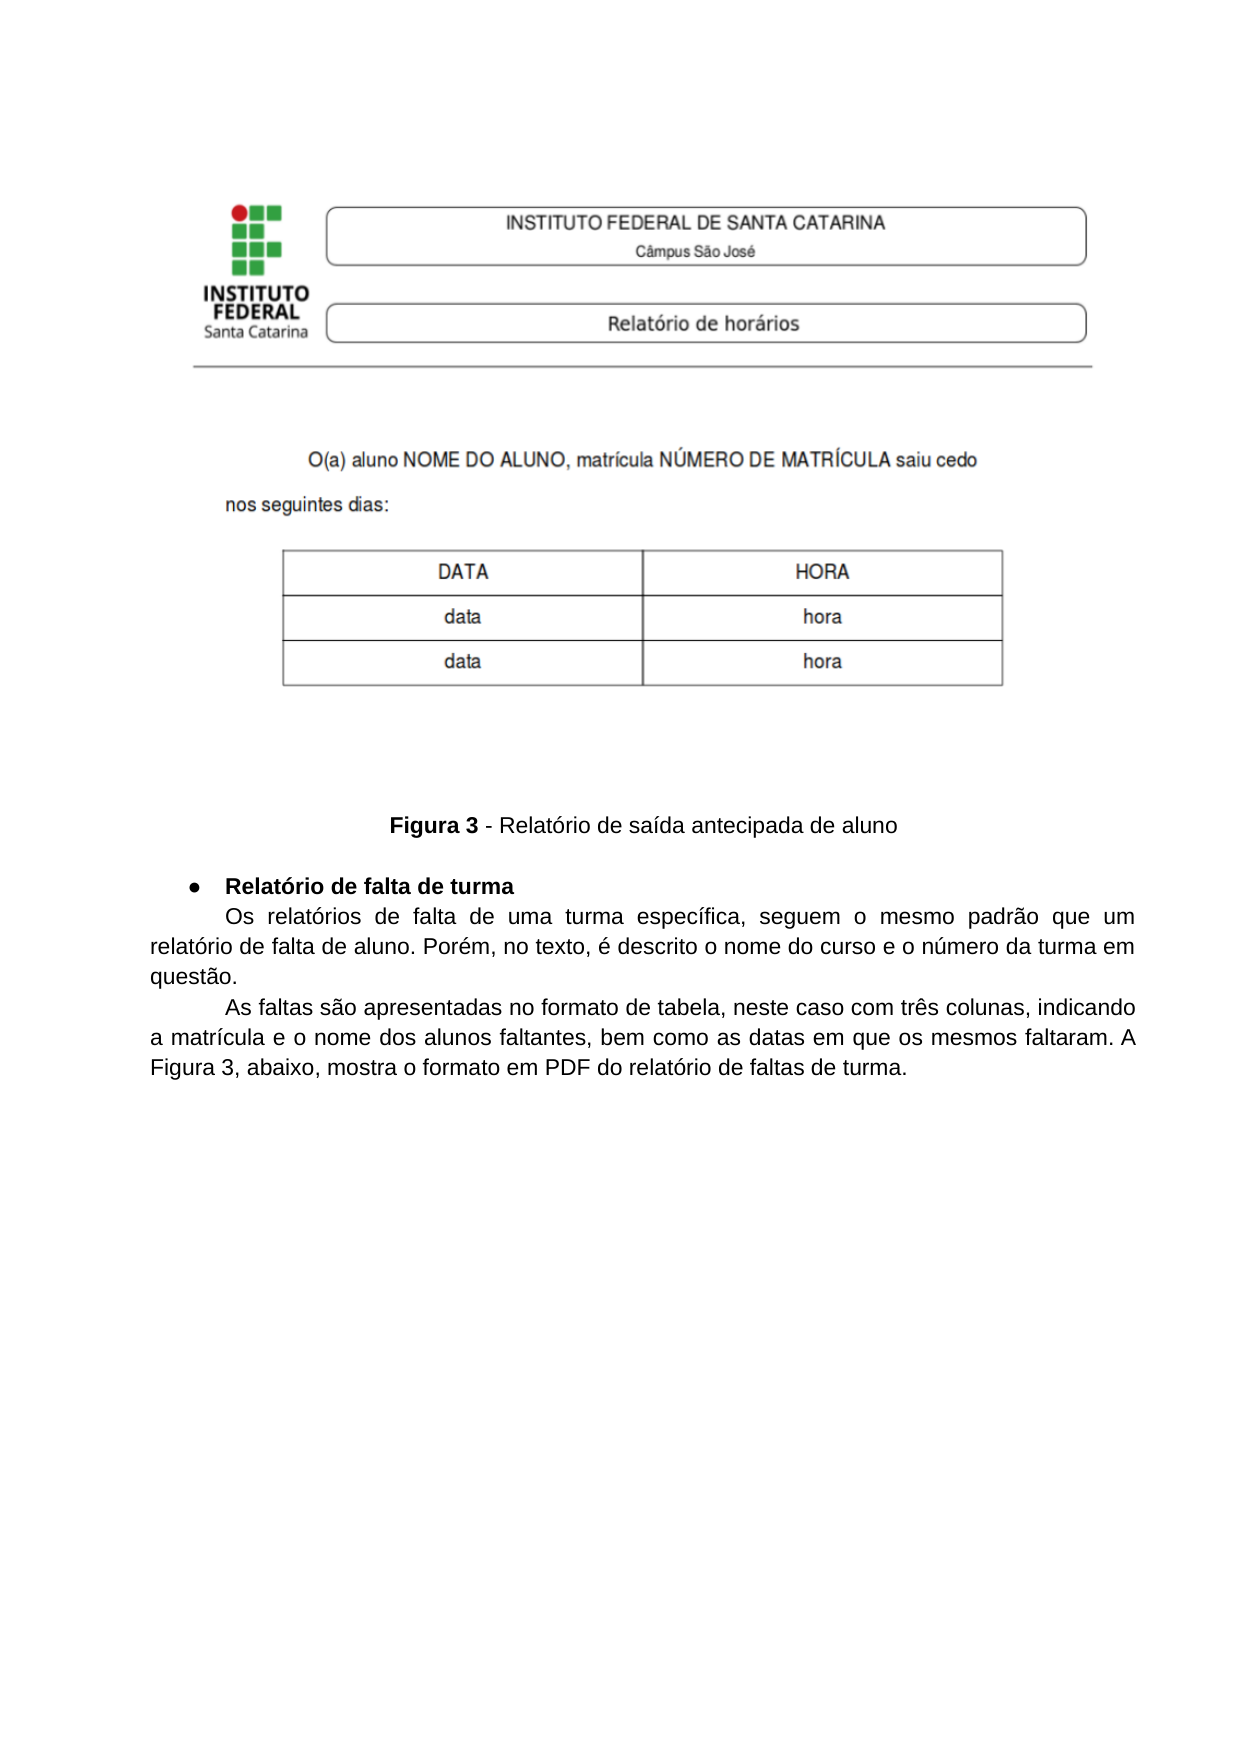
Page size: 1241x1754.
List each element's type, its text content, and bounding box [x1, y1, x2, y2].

list Relatório de falta de turma [187, 873, 1137, 899]
text As faltas são apresentadas no formato de tabela, neste caso com três colunas, indicando a matrícula e o nome dos alunos faltantes, bem como as datas em que os mesmos faltaram. A Figura 3, abaixo, mostra o formato em PDF do relatório de faltas de turma. [150, 993, 1137, 1080]
picture [173, 150, 1114, 748]
text Figura 3 - Relatório de saída antecipada de aluno [150, 812, 1137, 838]
text Os relatórios de falta de uma turma específica, seguem o mesmo padrão que um relatório de falta de aluno. Porém, no texto, é descrito o nome do curso e o número da turma em questão. [150, 903, 1137, 989]
